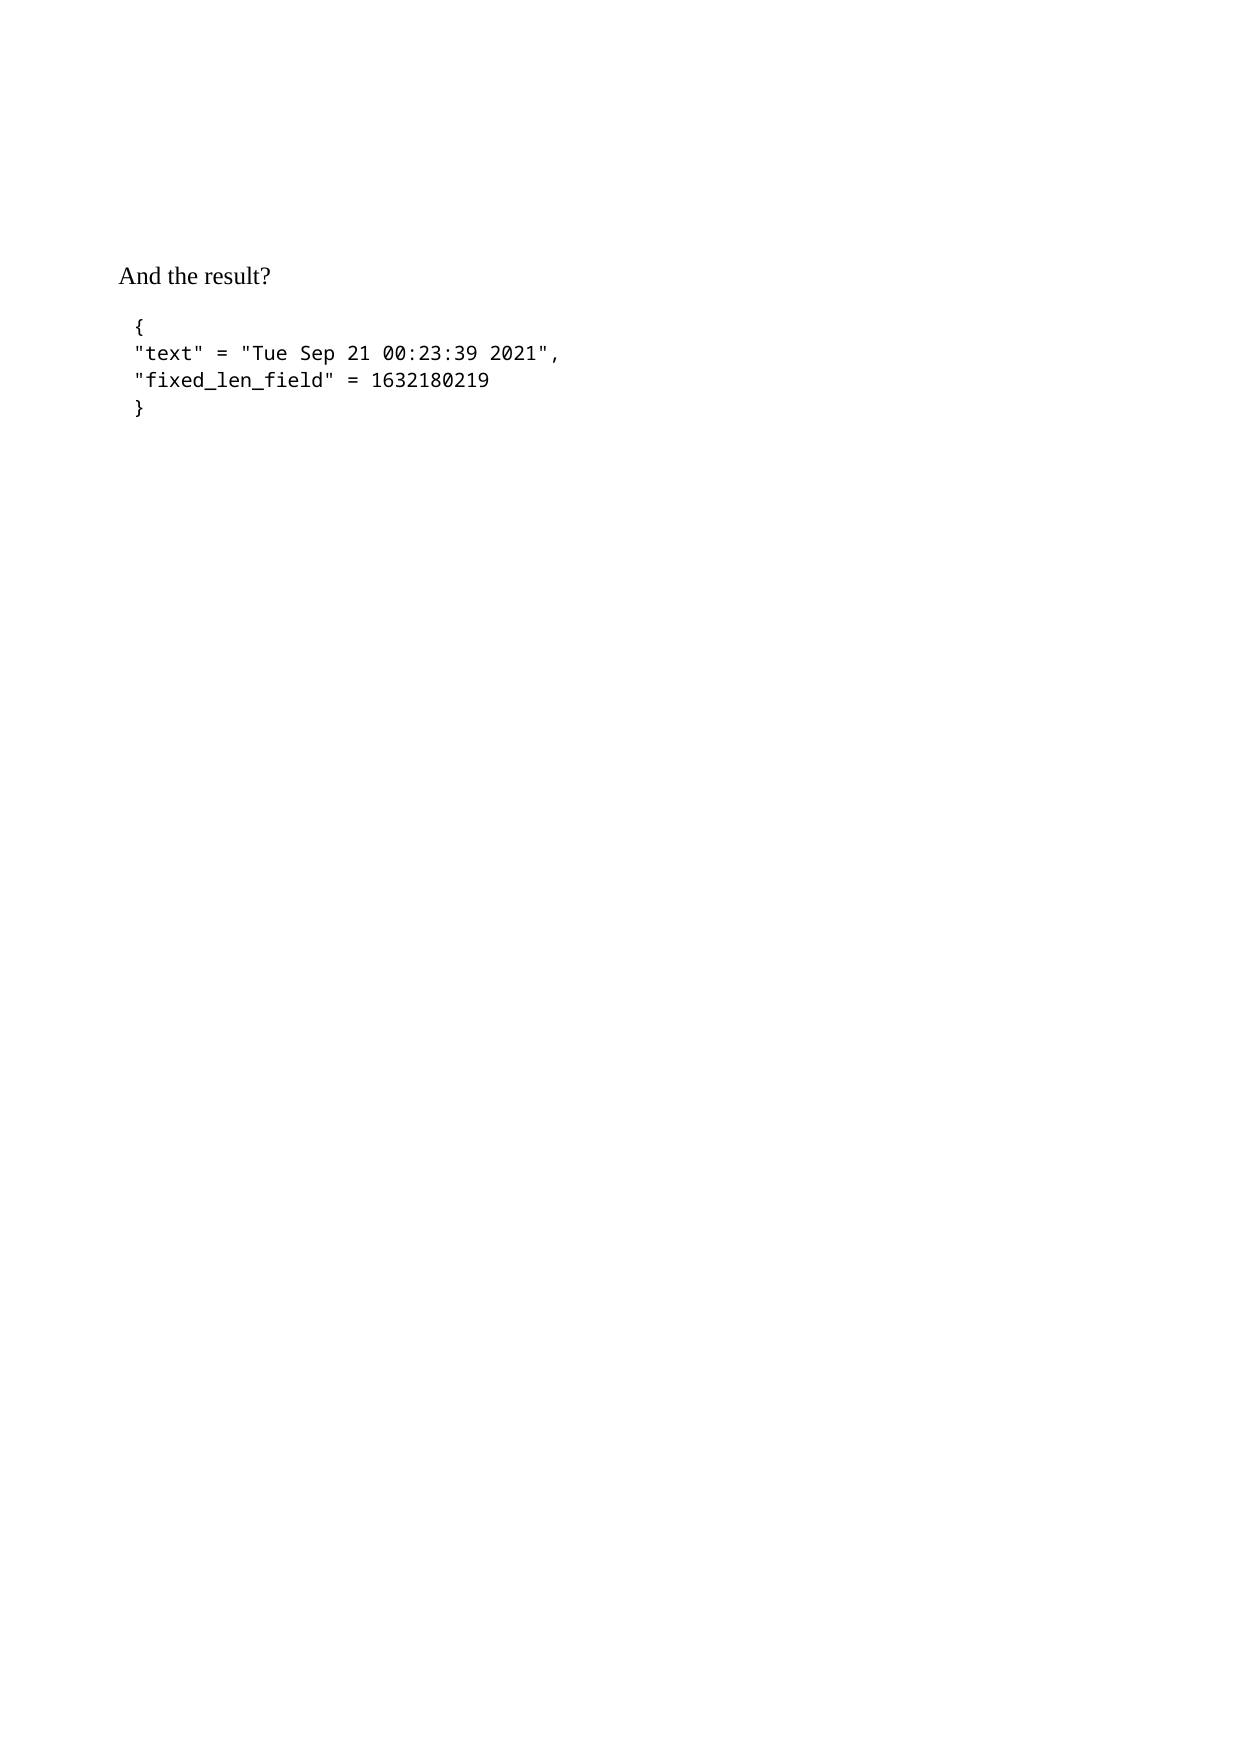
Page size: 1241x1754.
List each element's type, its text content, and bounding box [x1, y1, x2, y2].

text And the result? [118, 261, 1122, 290]
